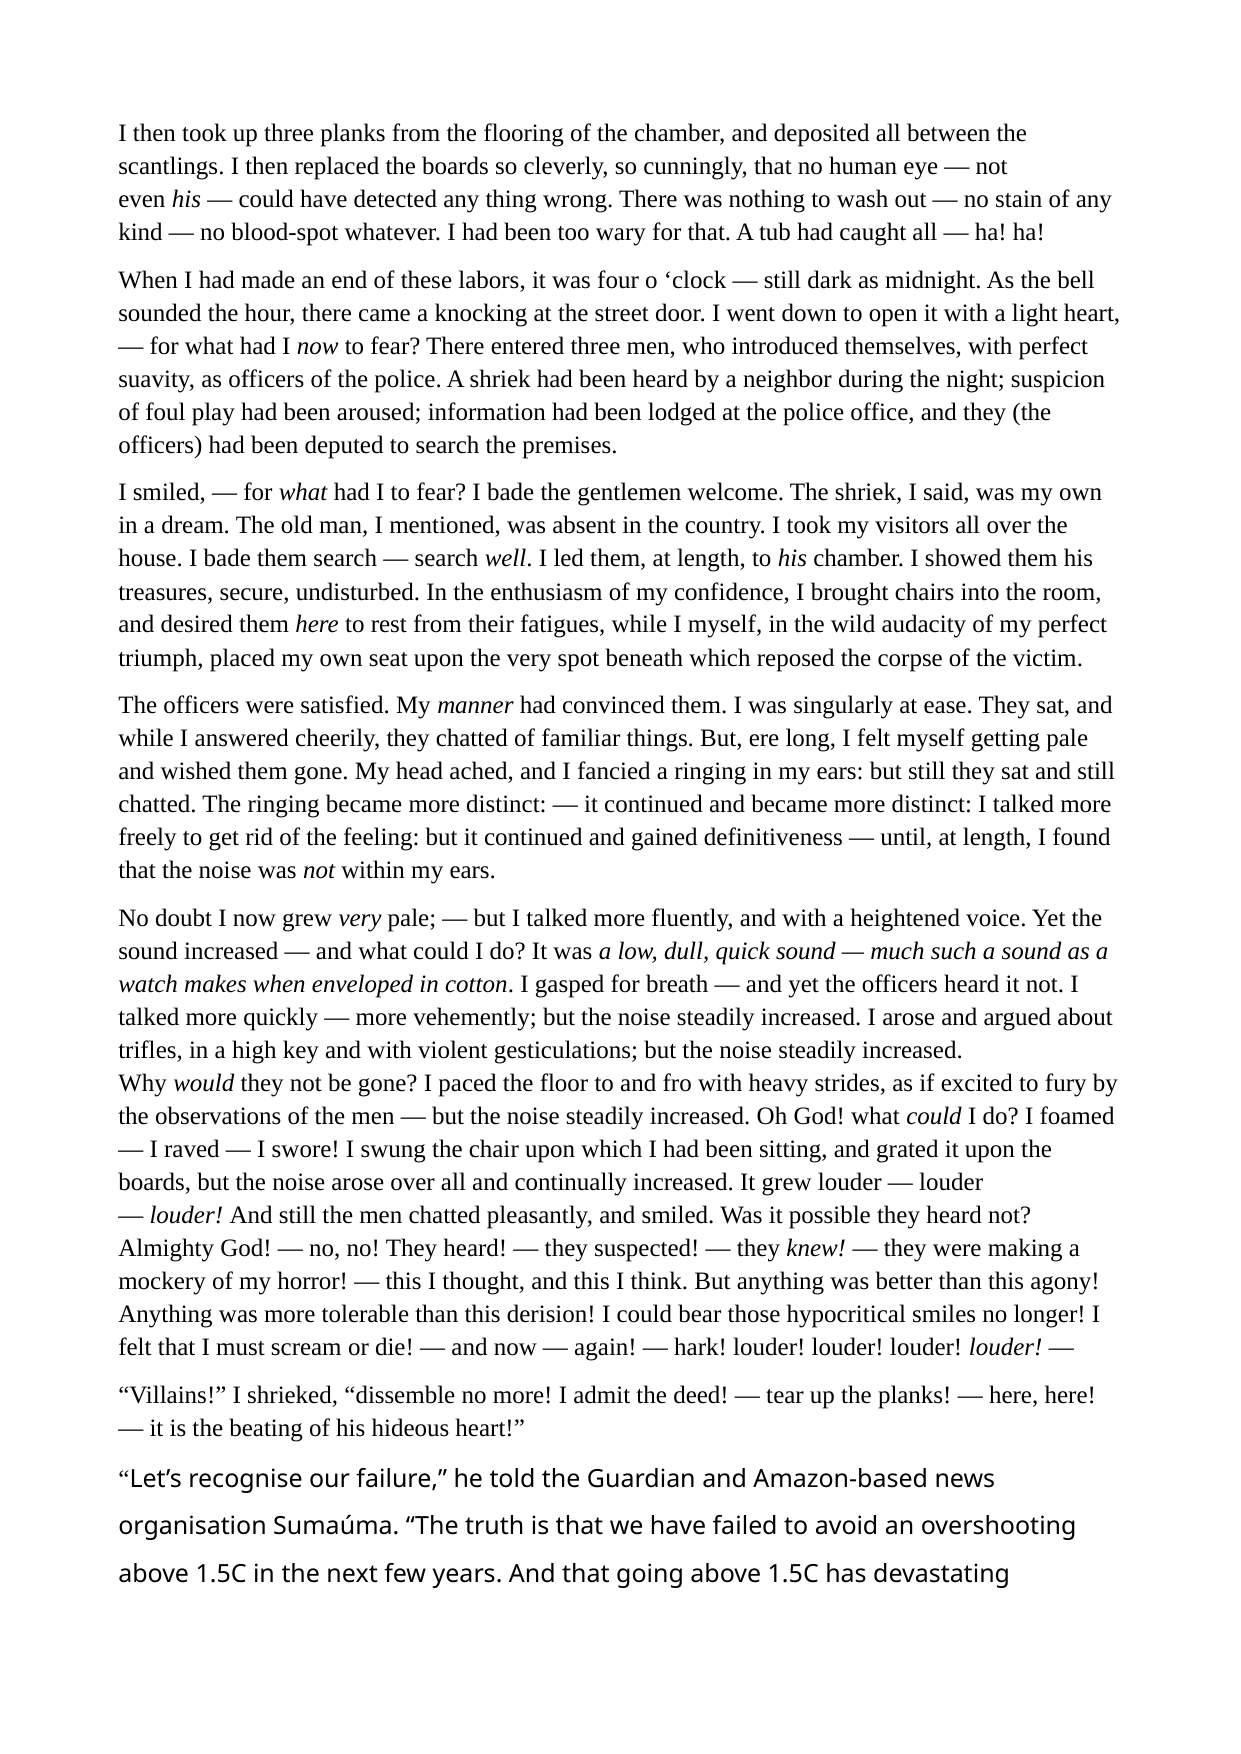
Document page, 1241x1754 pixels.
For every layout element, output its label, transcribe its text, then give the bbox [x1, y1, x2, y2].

text “Let’s recognise our failure,” he told the Guardian and Amazon-based news organisation Sumaúma. “The truth is that we have failed to avoid an overshooting above 1.5C in the next few years. And that going above 1.5C has devastating [118, 1460, 1122, 1590]
text I smiled, — for what had I to fear? I bade the gentlemen welcome. The shriek, I said, was my own in a dream. The old man, I mentioned, was absent in the country. I took my visitors all over the house. I bade them search — search well. I led them, at length, to his chamber. I showed them his treasures, secure, undisturbed. In the enthusiasm of my confidence, I brought chairs into the room, and desired them here to rest from their fatigues, while I myself, in the wild audacity of my perfect triumph, placed my own seat upon the very spot beneath which reposed the corpse of the victim. [118, 477, 1122, 671]
text The officers were satisfied. My manner had convinced them. I was singularly at ease. They sat, and while I answered cheerily, they chatted of familiar things. But, ere long, I felt myself getting pale and wished them gone. My head ached, and I fancied a ringing in my ears: but still they sat and still chatted. The ringing became more distinct: — it continued and became more distinct: I talked more freely to get rid of the feeling: but it continued and gained definitiveness — until, at length, I found that the noise was not within my ears. [118, 690, 1122, 884]
text When I had made an end of these labors, it was four o ‘clock — still dark as midnight. As the bell sounded the hour, there came a knocking at the street door. I went down to open it with a light heart, — for what had I now to fear? There entered three men, who introduced themselves, with perfect suavity, as officers of the police. A shriek had been heard by a neighbor during the night; suspicion of foul play had been aroused; information had been lodged at the police office, and they (the officers) had been deputed to search the premises. [118, 265, 1122, 459]
text “Villains!” I shrieked, “dissemble no more! I admit the deed! — tear up the planks! — here, here! — it is the beating of his hideous heart!” [118, 1380, 1122, 1442]
text I then took up three planks from the flooring of the chamber, and deposited all between the scantlings. I then replaced the boards so cleverly, so cunningly, that no human eye — not even his — could have detected any thing wrong. There was nothing to wash out — no stain of any kind — no blood-spot whatever. I had been too wary for that. A tub had caught all — ha! ha! [118, 118, 1122, 246]
text No doubt I now grew very pale; — but I talked more fluently, and with a heightened voice. Yet the sound increased — and what could I do? It was a low, dull, quick sound — much such a sound as a watch makes when enveloped in cotton. I gasped for breath — and yet the officers heard it not. I talked more quickly — more vehemently; but the noise steadily increased. I arose and argued about trifles, in a high key and with violent gesticulations; but the noise steadily increased. Why would they not be gone? I paced the floor to and fro with heavy strides, as if excited to fury by the observations of the men — but the noise steadily increased. Oh God! what could I do? I foamed — I raved — I swore! I swung the chair upon which I had been sitting, and grated it upon the boards, but the noise arose over all and continually increased. It grew louder — louder — louder! And still the men chatted pleasantly, and smiled. Was it possible they heard not? Almighty God! — no, no! They heard! — they suspected! — they knew! — they were making a mockery of my horror! — this I thought, and this I think. But anything was better than this agony! Anything was more tolerable than this derision! I could bear those hypocritical smiles no longer! I felt that I must scream or die! — and now — again! — hark! louder! louder! louder! louder! — [118, 903, 1122, 1361]
